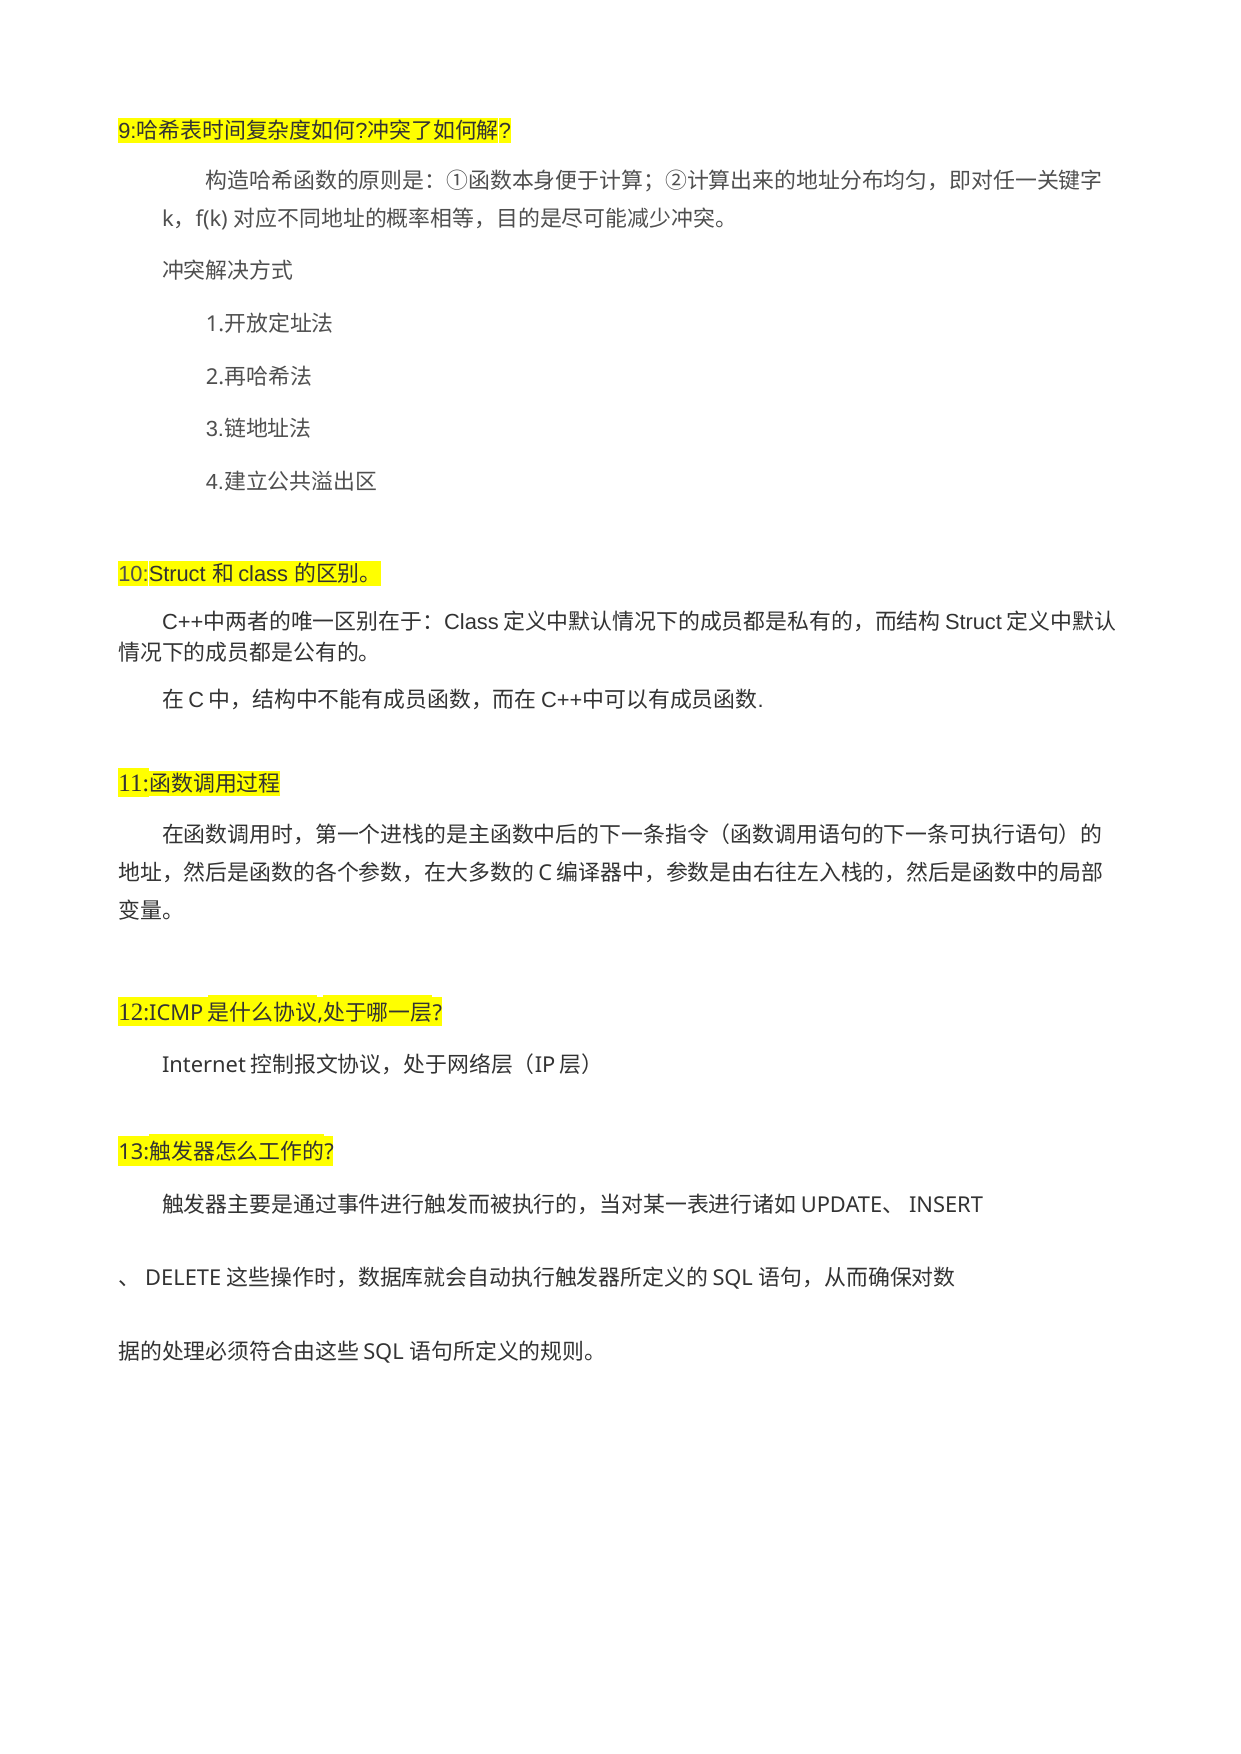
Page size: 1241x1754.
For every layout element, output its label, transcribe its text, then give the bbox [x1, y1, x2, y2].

text Internet控制报文协议，处于网络层（IP层） [118, 1047, 1122, 1114]
text 4.建立公共溢出区 [118, 464, 1122, 496]
text C++中两者的唯一区别在于：Class定义中默认情况下的成员都是私有的，而结构Struct定义中默认情况下的成员都是公有的。 [118, 606, 1122, 665]
text 3.链地址法 [118, 411, 1122, 443]
text 冲突解决方式 [118, 253, 1122, 285]
text 12:ICMP是什么协议,处于哪一层? [118, 995, 1122, 1026]
text 在C中，结构中不能有成员函数，而在C++中可以有成员函数. [118, 684, 1122, 713]
text 触发器主要是通过事件进行触发而被执行的，当对某一表进行诸如UPDATE、 INSERT 、 DELETE 这些操作时，数据库就会自动执行触发器所定义的SQL 语句，从而确保对数 据的处理必须符合由这些SQL 语句所定义的规则。 [118, 1187, 1122, 1366]
text 11:函数调用过程 [118, 768, 1122, 797]
text 构造哈希函数的原则是：①函数本身便于计算；②计算出来的地址分布均匀，即对任一关键字 k，f(k) 对应不同地址的概率相等，目的是尽可能减少冲突。 [118, 163, 1122, 233]
text 在函数调用时，第一个进栈的是主函数中后的下一条指令（函数调用语句的下一条可执行语句）的地址，然后是函数的各个参数，在大多数的C编译器中，参数是由右往左入栈的，然后是函数中的局部变量。 [118, 817, 1122, 925]
text 13:触发器怎么工作的? [118, 1134, 1122, 1166]
text 1.开放定址法 [118, 306, 1122, 338]
text 9:哈希表时间复杂度如何?冲突了如何解? [118, 118, 1122, 143]
text 10:Struct 和class 的区别。 [118, 561, 1122, 586]
text 2.再哈希法 [118, 359, 1122, 391]
